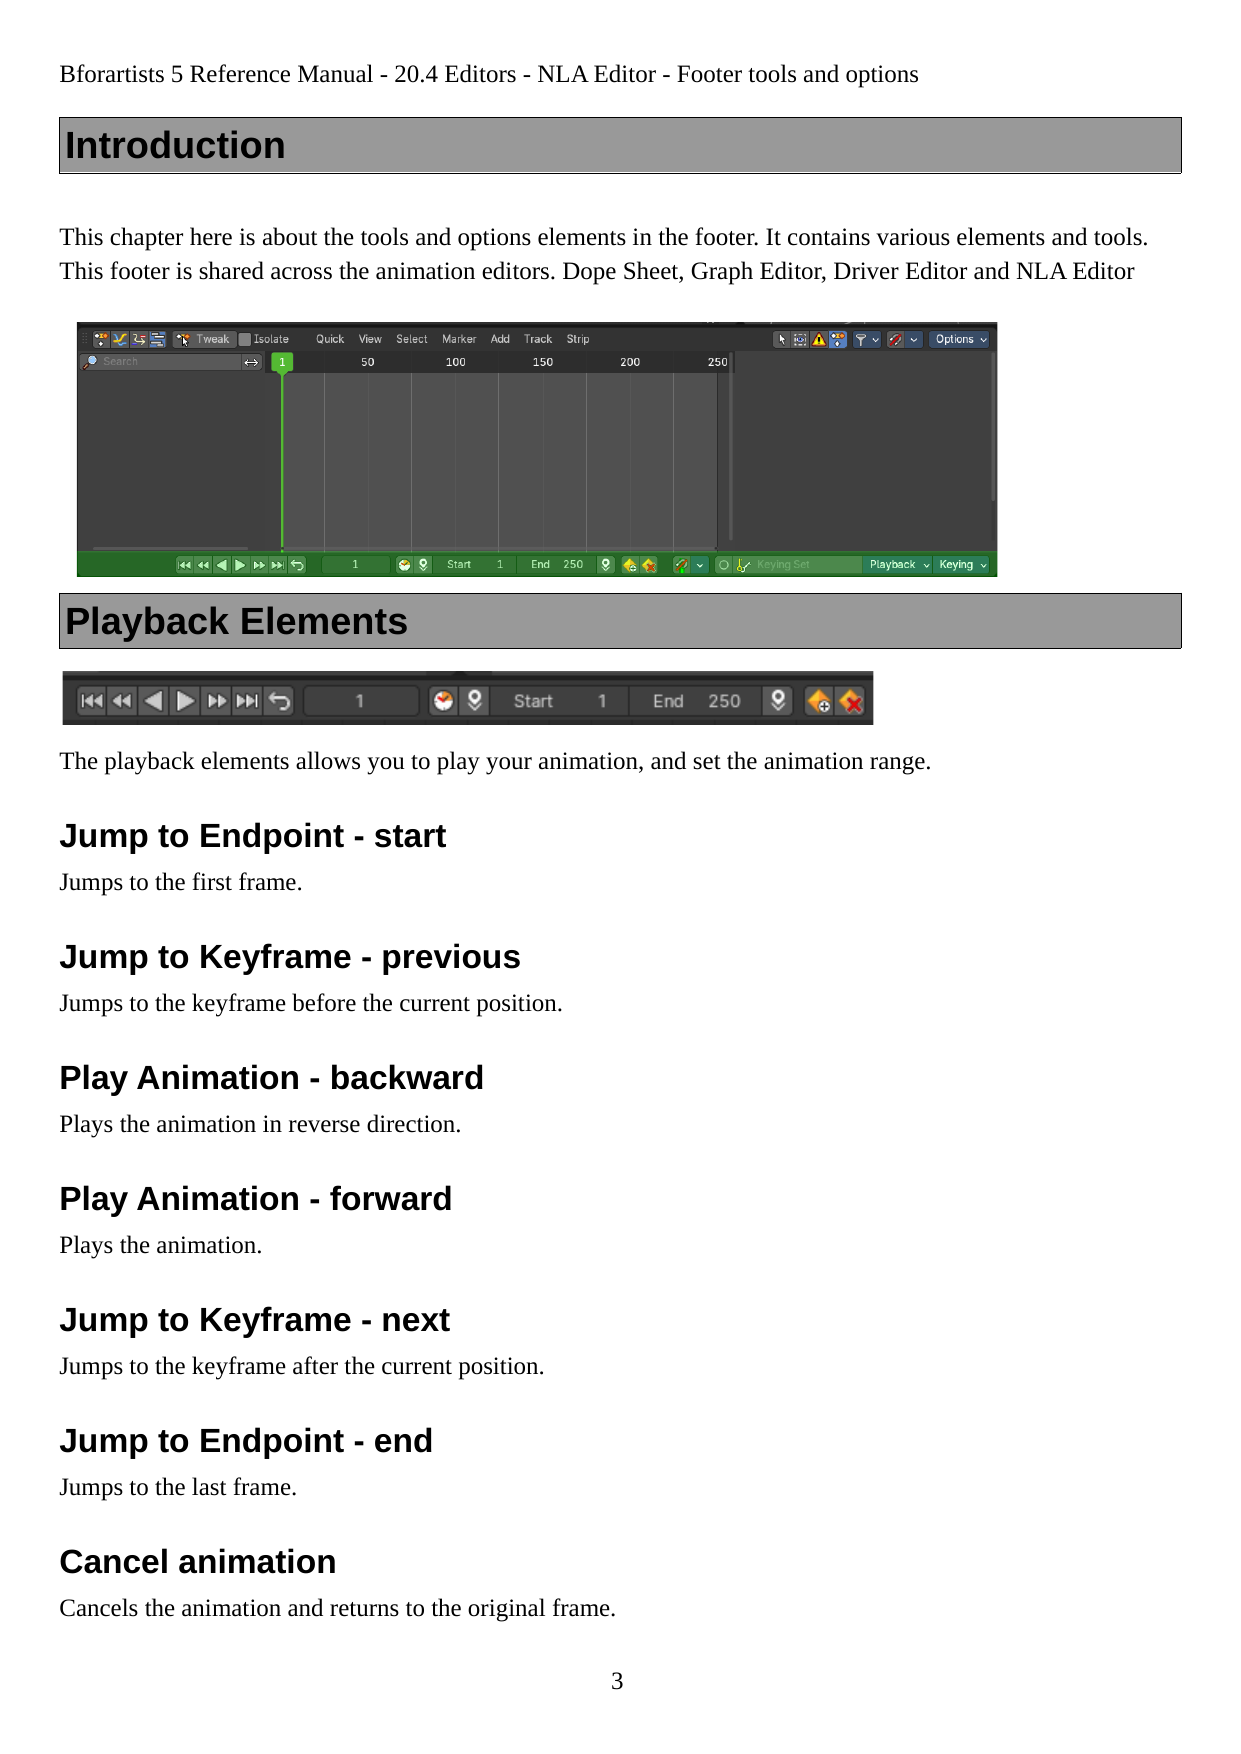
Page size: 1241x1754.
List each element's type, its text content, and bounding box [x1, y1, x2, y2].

subtitle Jump to Endpoint - start [59, 816, 1181, 855]
picture [76, 322, 998, 577]
subtitle Jump to Endpoint - end [59, 1421, 1181, 1460]
picture [62, 671, 874, 725]
text Jumps to the keyframe before the current position. [59, 988, 1181, 1017]
subtitle Jump to Keyframe - previous [59, 937, 1181, 976]
table_header Introduction [60, 118, 1181, 172]
text Cancels the animation and returns to the original frame. [59, 1593, 1181, 1622]
text Jumps to the keyframe after the current position. [59, 1351, 1181, 1380]
text Plays the animation. [59, 1230, 1181, 1259]
subtitle Jump to Keyframe - next [59, 1300, 1181, 1339]
table_header Playback Elements [60, 594, 1181, 648]
text This chapter here is about the tools and options elements in the footer. It contains various elements and tools. This footer is shared across the animation editors. Dope Sheet, Graph Editor, Driver Editor and NLA Editor [59, 222, 1181, 285]
text Jumps to the last frame. [59, 1472, 1181, 1501]
subtitle Cancel animation [59, 1542, 1181, 1581]
subtitle Play Animation - backward [59, 1058, 1181, 1097]
text The playback elements allows you to play your animation, and set the animation range. [59, 746, 1181, 775]
text Plays the animation in reverse direction. [59, 1109, 1181, 1138]
text Jumps to the first frame. [59, 867, 1181, 896]
subtitle Play Animation - forward [59, 1179, 1181, 1218]
